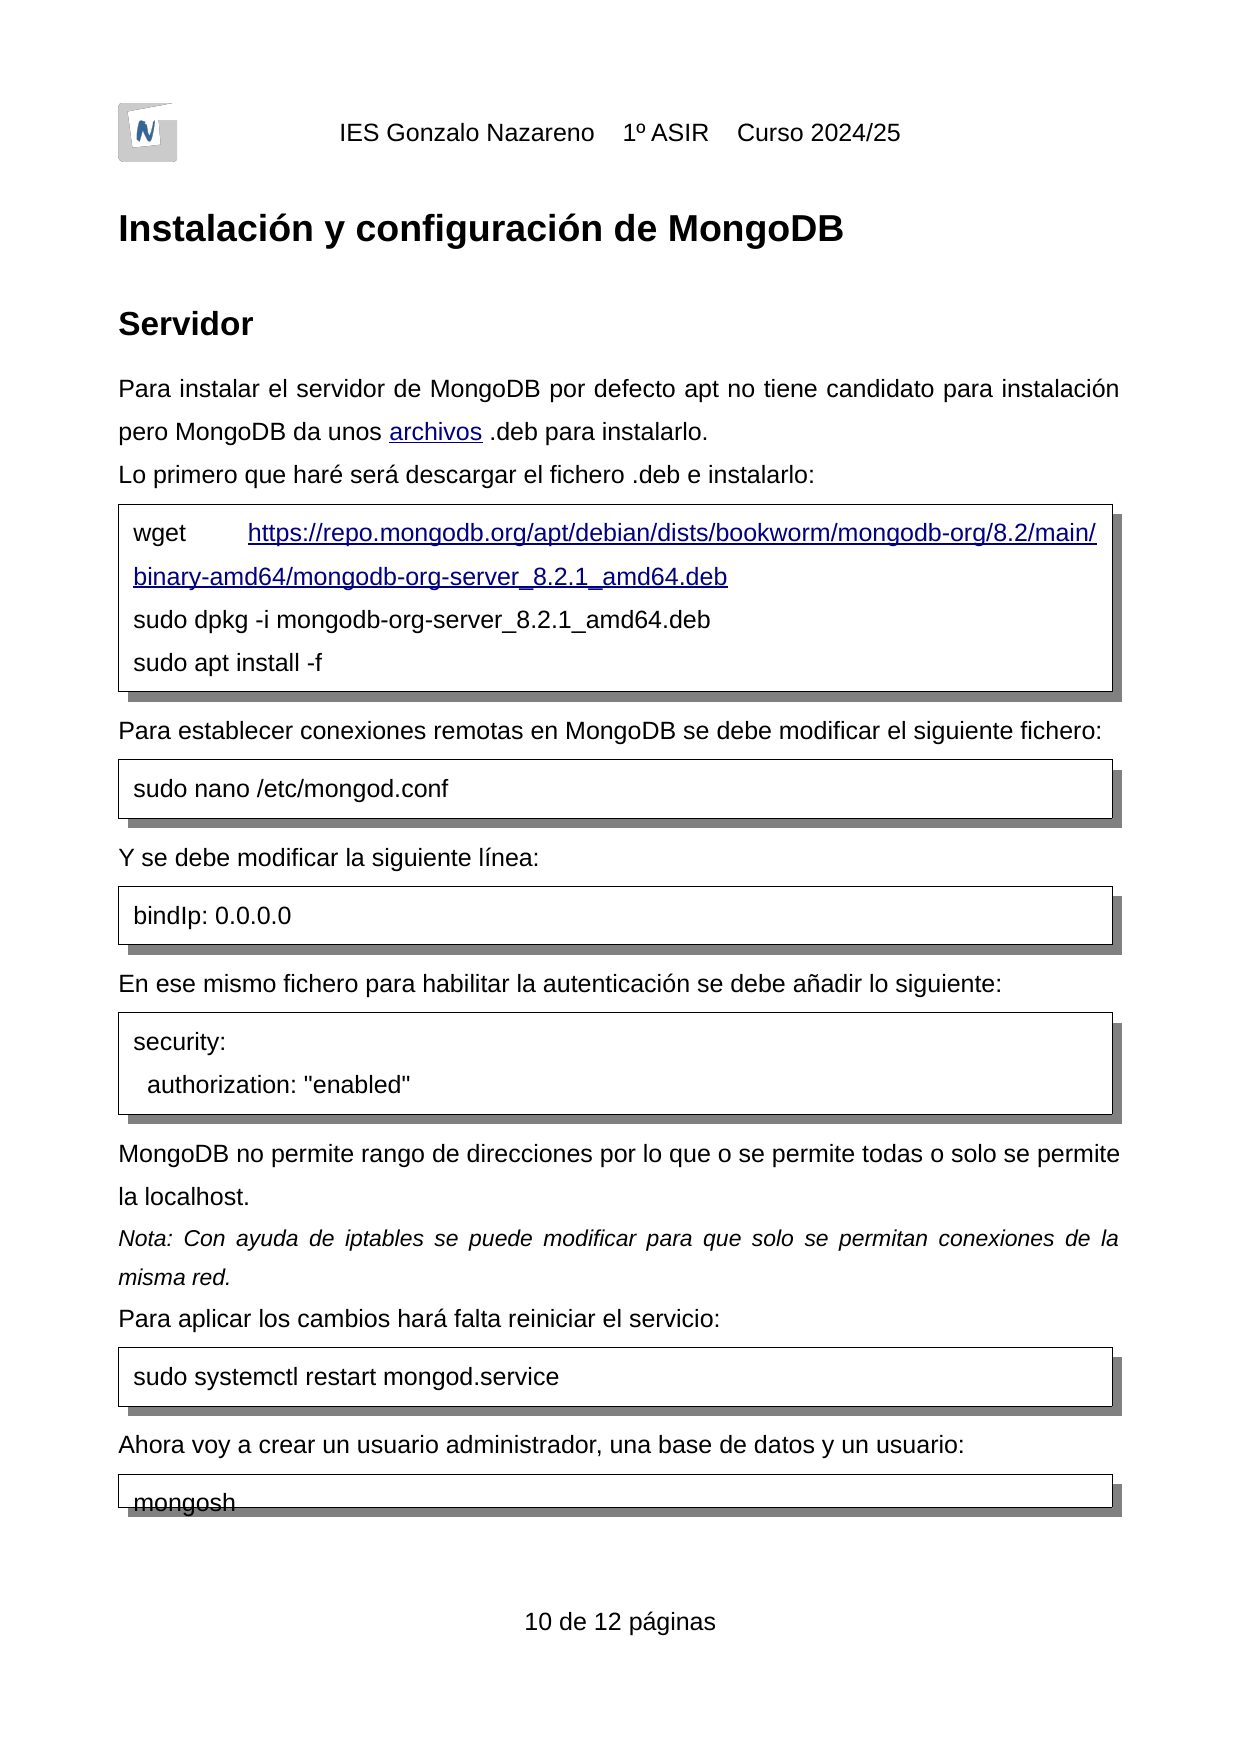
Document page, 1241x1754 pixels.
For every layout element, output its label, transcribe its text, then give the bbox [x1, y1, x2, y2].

text Lo primero que haré será descargar el fichero .deb e instalarlo: [118, 460, 1122, 489]
picture [118, 103, 178, 162]
subtitle Instalación y configuración de MongoDB [118, 206, 1122, 249]
text security: [119, 1013, 1112, 1055]
text Para establecer conexiones remotas en MongoDB se debe modificar el siguiente fichero: [118, 716, 1122, 745]
text Para aplicar los cambios hará falta reiniciar el servicio: [118, 1304, 1122, 1333]
text mongosh [119, 1475, 1112, 1507]
text Nota: Con ayuda de iptables se puede modificar para que solo se permitan conexiones de la misma red. [118, 1225, 1122, 1291]
text bindIp: 0.0.0.0 [119, 887, 1112, 944]
text MongoDB no permite rango de direcciones por lo que o se permite todas o solo se permite la localhost. [118, 1139, 1122, 1211]
text authorization: "enabled" [119, 1055, 1112, 1114]
text En ese mismo fichero para habilitar la autenticación se debe añadir lo siguiente: [118, 969, 1122, 998]
text wget https://repo.mongodb.org/apt/debian/dists/bookworm/mongodb-org/8.2/main/binary-amd64/mongodb-org-server_8.2.1_amd64.deb [119, 505, 1112, 590]
text Y se debe modificar la siguiente línea: [118, 843, 1122, 871]
text sudo nano /etc/mongod.conf [119, 760, 1112, 818]
text sudo apt install -f [119, 633, 1112, 691]
text Para instalar el servidor de MongoDB por defecto apt no tiene candidato para instalación pero MongoDB da unos archivos .deb para instalarlo. [118, 374, 1122, 446]
text Ahora voy a crear un usuario administrador, una base de datos y un usuario: [118, 1430, 1122, 1459]
subtitle Servidor [118, 304, 1122, 342]
text sudo systemctl restart mongod.service [119, 1348, 1112, 1406]
text sudo dpkg -i mongodb-org-server_8.2.1_amd64.deb [119, 590, 1112, 633]
